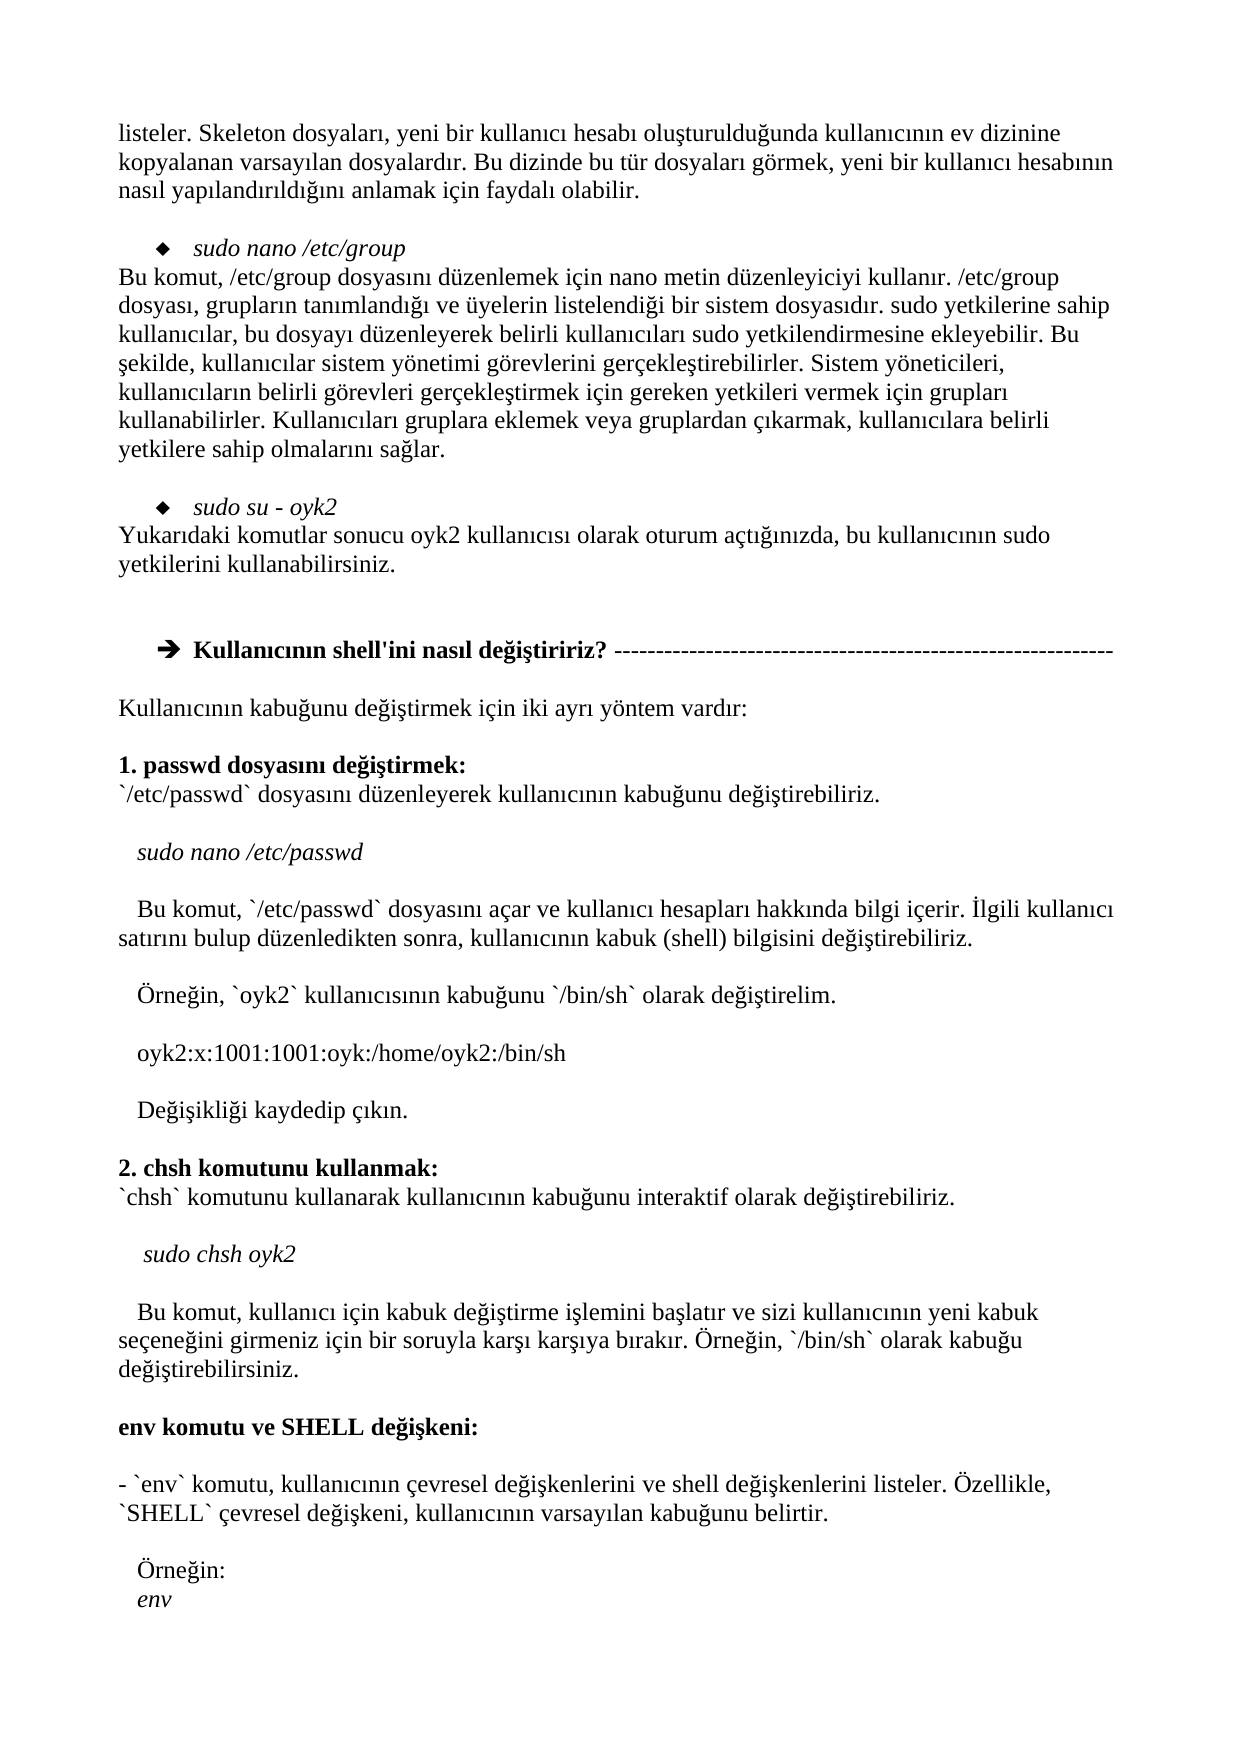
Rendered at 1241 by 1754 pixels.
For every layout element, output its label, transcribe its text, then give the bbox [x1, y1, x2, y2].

text Bu komut, `/etc/passwd` dosyasını açar ve kullanıcı hesapları hakkında bilgi içerir. İlgili kullanıcı satırını bulup düzenledikten sonra, kullanıcının kabuk (shell) bilgisini değiştirebiliriz. [118, 894, 1122, 952]
text listeler. Skeleton dosyaları, yeni bir kullanıcı hesabı oluşturulduğunda kullanıcının ev dizinine kopyalanan varsayılan dosyalardır. Bu dizinde bu tür dosyaları görmek, yeni bir kullanıcı hesabının nasıl yapılandırıldığını anlamak için faydalı olabilir. [118, 118, 1122, 204]
text 1. passwd dosyasını değiştirmek: [118, 751, 1122, 779]
list Kullanıcının shell'ini nasıl değiştiririz? ------------------------------------------------------------ [156, 636, 1122, 664]
text sudo chsh oyk2 [118, 1239, 1122, 1268]
text - `env` komutu, kullanıcının çevresel değişkenlerini ve shell değişkenlerini listeler. Özellikle, `SHELL` çevresel değişkeni, kullanıcının varsayılan kabuğunu belirtir. [118, 1469, 1122, 1527]
list sudo su - oyk2 [156, 492, 1122, 521]
text Örneğin, `oyk2` kullanıcısının kabuğunu `/bin/sh` olarak değiştirelim. [118, 981, 1122, 1009]
list sudo nano /etc/group [156, 233, 1122, 262]
text Yukarıdaki komutlar sonucu oyk2 kullanıcısı olarak oturum açtığınızda, bu kullanıcının sudo yetkilerini kullanabilirsiniz. [118, 521, 1122, 578]
text Bu komut, /etc/group dosyasını düzenlemek için nano metin düzenleyiciyi kullanır. /etc/group dosyası, grupların tanımlandığı ve üyelerin listelendiği bir sistem dosyasıdır. sudo yetkilerine sahip kullanıcılar, bu dosyayı düzenleyerek belirli kullanıcıları sudo yetkilendirmesine ekleyebilir. Bu şekilde, kullanıcılar sistem yönetimi görevlerini gerçekleştirebilirler. Sistem yöneticileri, kullanıcıların belirli görevleri gerçekleştirmek için gereken yetkileri vermek için grupları kullanabilirler. Kullanıcıları gruplara eklemek veya gruplardan çıkarmak, kullanıcılara belirli yetkilere sahip olmalarını sağlar. [118, 262, 1122, 463]
text env komutu ve SHELL değişkeni: [118, 1412, 1122, 1441]
text Örneğin: [118, 1556, 1122, 1584]
text sudo nano /etc/passwd [118, 837, 1122, 866]
text Değişikliği kaydedip çıkın. [118, 1096, 1122, 1124]
text `chsh` komutunu kullanarak kullanıcının kabuğunu interaktif olarak değiştirebiliriz. [118, 1182, 1122, 1211]
text `/etc/passwd` dosyasını düzenleyerek kullanıcının kabuğunu değiştirebiliriz. [118, 779, 1122, 808]
text Bu komut, kullanıcı için kabuk değiştirme işlemini başlatır ve sizi kullanıcının yeni kabuk seçeneğini girmeniz için bir soruyla karşı karşıya bırakır. Örneğin, `/bin/sh` olarak kabuğu değiştirebilirsiniz. [118, 1297, 1122, 1383]
text 2. chsh komutunu kullanmak: [118, 1153, 1122, 1182]
text oyk2:x:1001:1001:oyk:/home/oyk2:/bin/sh [118, 1038, 1122, 1067]
text Kullanıcının kabuğunu değiştirmek için iki ayrı yöntem vardır: [118, 693, 1122, 722]
text env [118, 1584, 1122, 1613]
